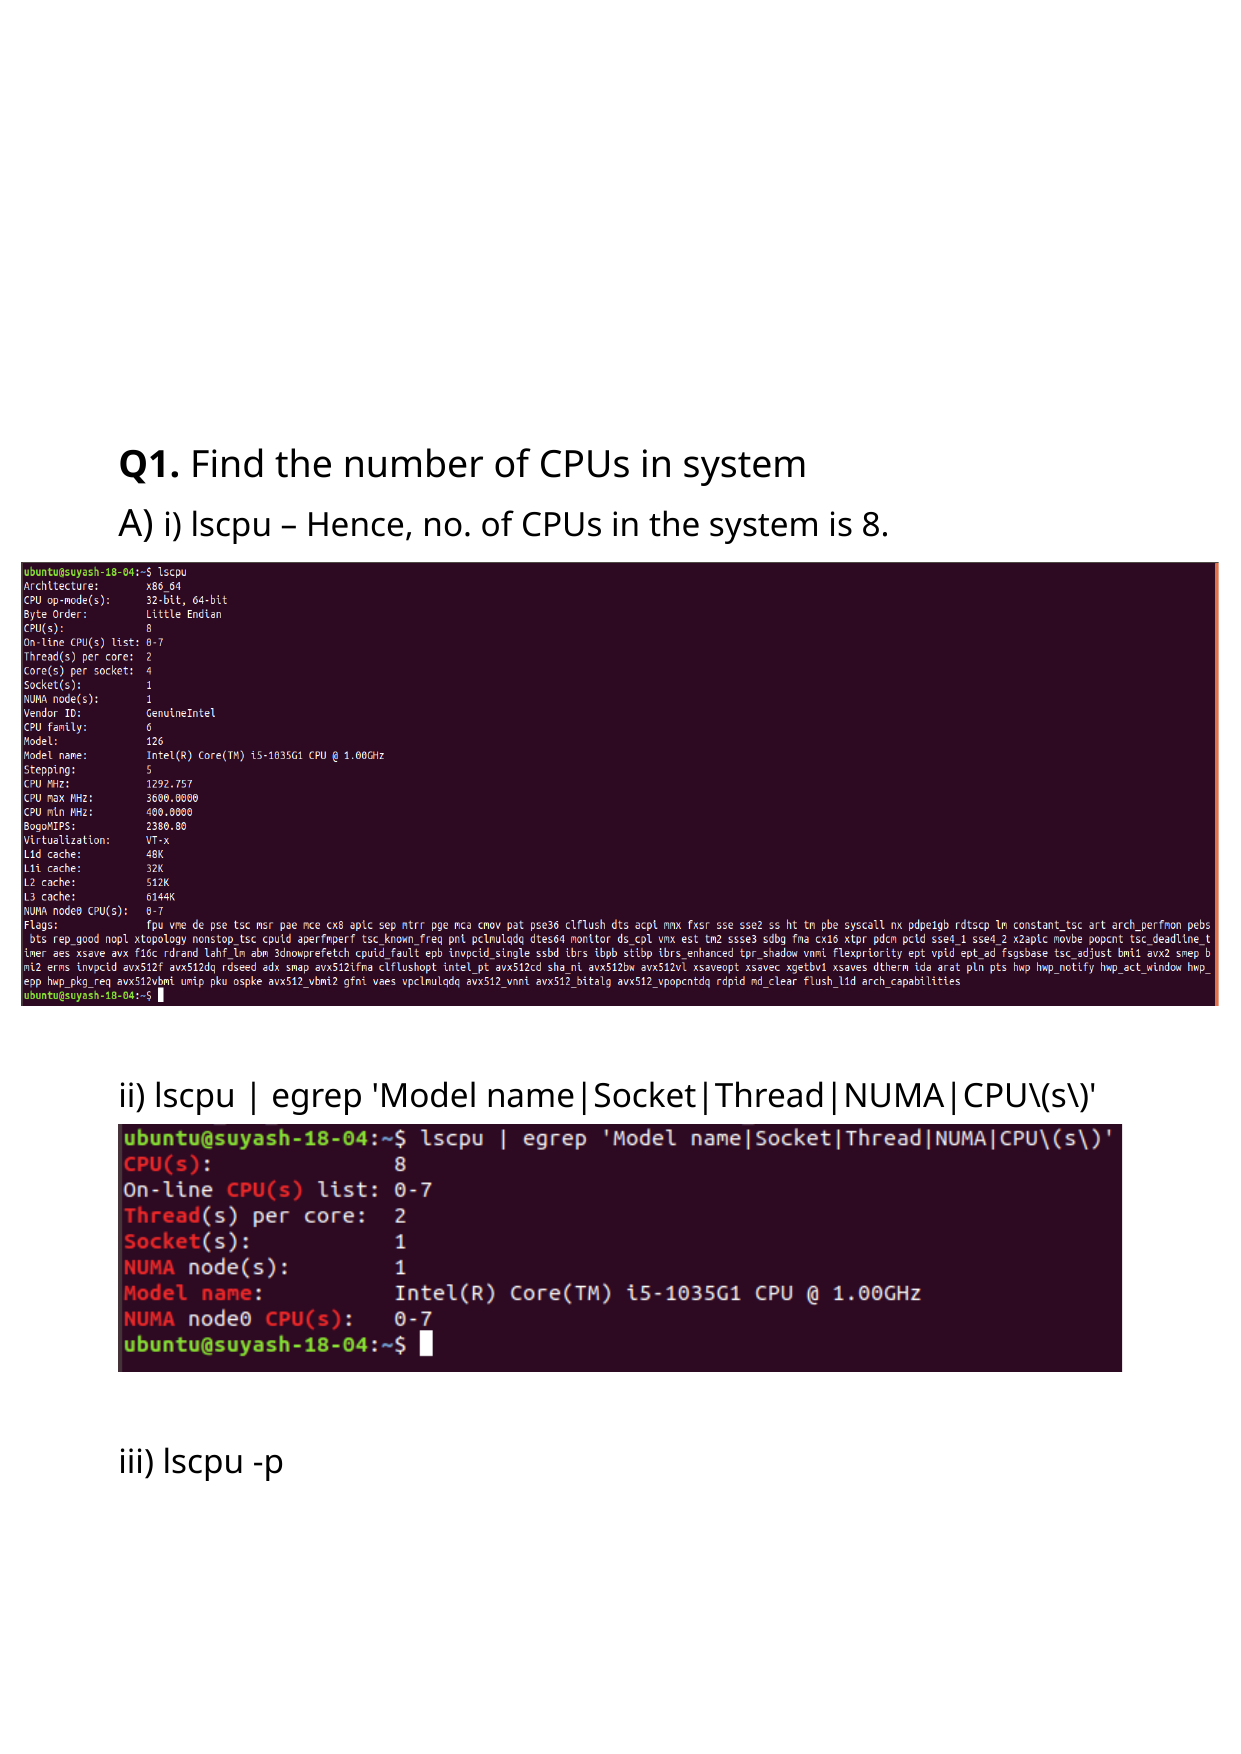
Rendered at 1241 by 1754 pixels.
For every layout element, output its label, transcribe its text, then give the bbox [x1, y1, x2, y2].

picture [118, 1124, 1123, 1372]
text A) i) lscpu – Hence, no. of CPUs in the system is 8. [118, 496, 1122, 547]
text Q1. Find the number of CPUs in system [118, 438, 1122, 489]
picture [21, 562, 1219, 1006]
text iii) lscpu -p [118, 1438, 1122, 1483]
text ii) lscpu | egrep 'Model name|Socket|Thread|NUMA|CPU\(s\)' [118, 1072, 1122, 1118]
